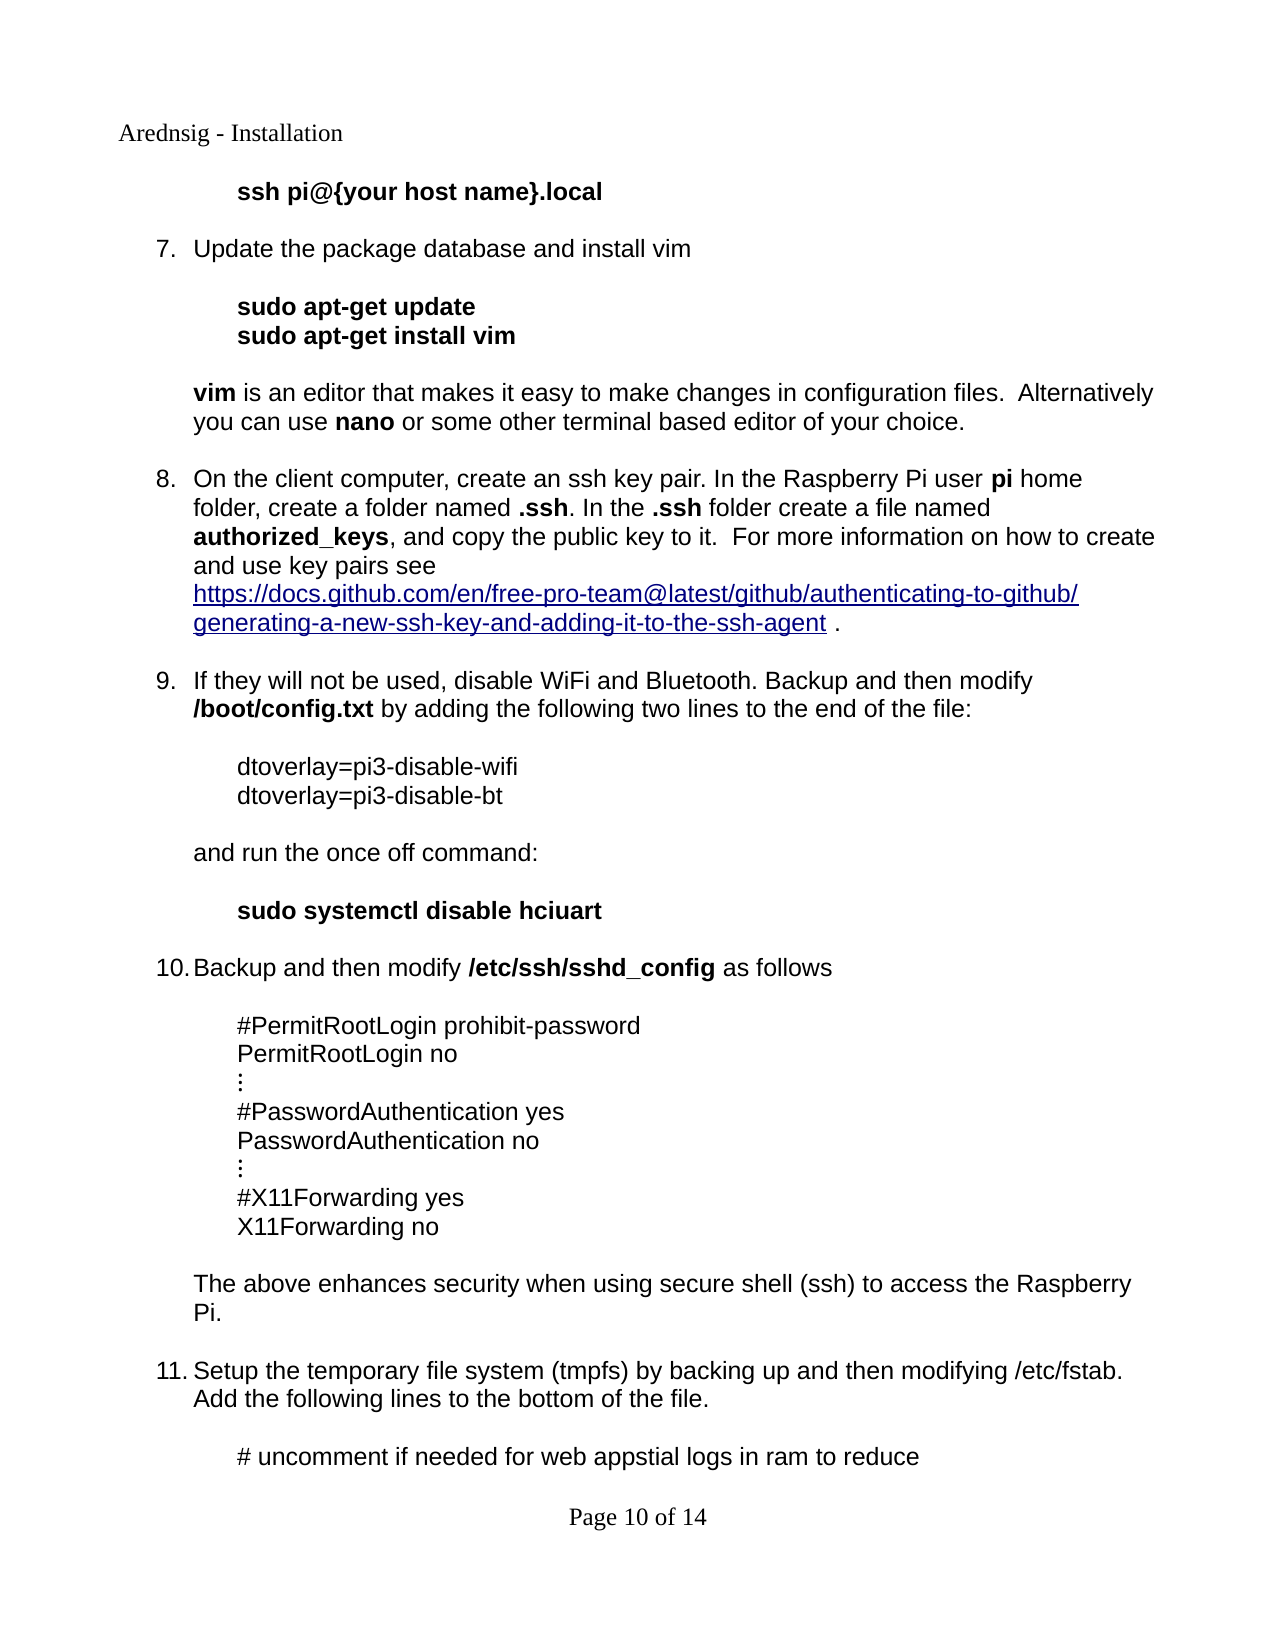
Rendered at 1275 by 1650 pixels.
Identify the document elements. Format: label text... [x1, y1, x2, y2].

list If they will not be used, disable WiFi and Bluetooth. Backup and then modify /boot/config.txt by adding the following two lines to the end of the file: dtoverlay=pi3-disable-wifi dtoverlay=pi3-disable-bt and run the once off command: sudo systemctl disable hciuart [156, 666, 1157, 953]
list ssh pi@{your host name}.local [156, 177, 1157, 234]
list On the client computer, create an ssh key pair. In the Raspberry Pi user pi home folder, create a folder named .ssh. In the .ssh folder create a file named authorized_keys, and copy the public key to it. For more information on how to create and use key pairs see https://docs.github.com/en/free-pro-team@latest/github/authenticating-to-github/generating-a-new-ssh-key-and-adding-it-to-the-ssh-agent . [156, 464, 1157, 666]
list Update the package database and install vim sudo apt-get update sudo apt-get install vim vim is an editor that makes it easy to make changes in configuration files. Alternatively you can use nano or some other terminal based editor of your choice. [156, 234, 1157, 464]
list Backup and then modify /etc/ssh/sshd_config as follows #PermitRootLogin prohibit-password PermitRootLogin no ⁝ #PasswordAuthentication yes PasswordAuthentication no ⁝ #X11Forwarding yes X11Forwarding no The above enhances security when using secure shell (ssh) to access the Raspberry Pi. [156, 953, 1157, 1356]
list Setup the temporary file system (tmpfs) by backing up and then modifying /etc/fstab. Add the following lines to the bottom of the file. # uncomment if needed for web appstial logs in ram to reduce [156, 1356, 1157, 1471]
